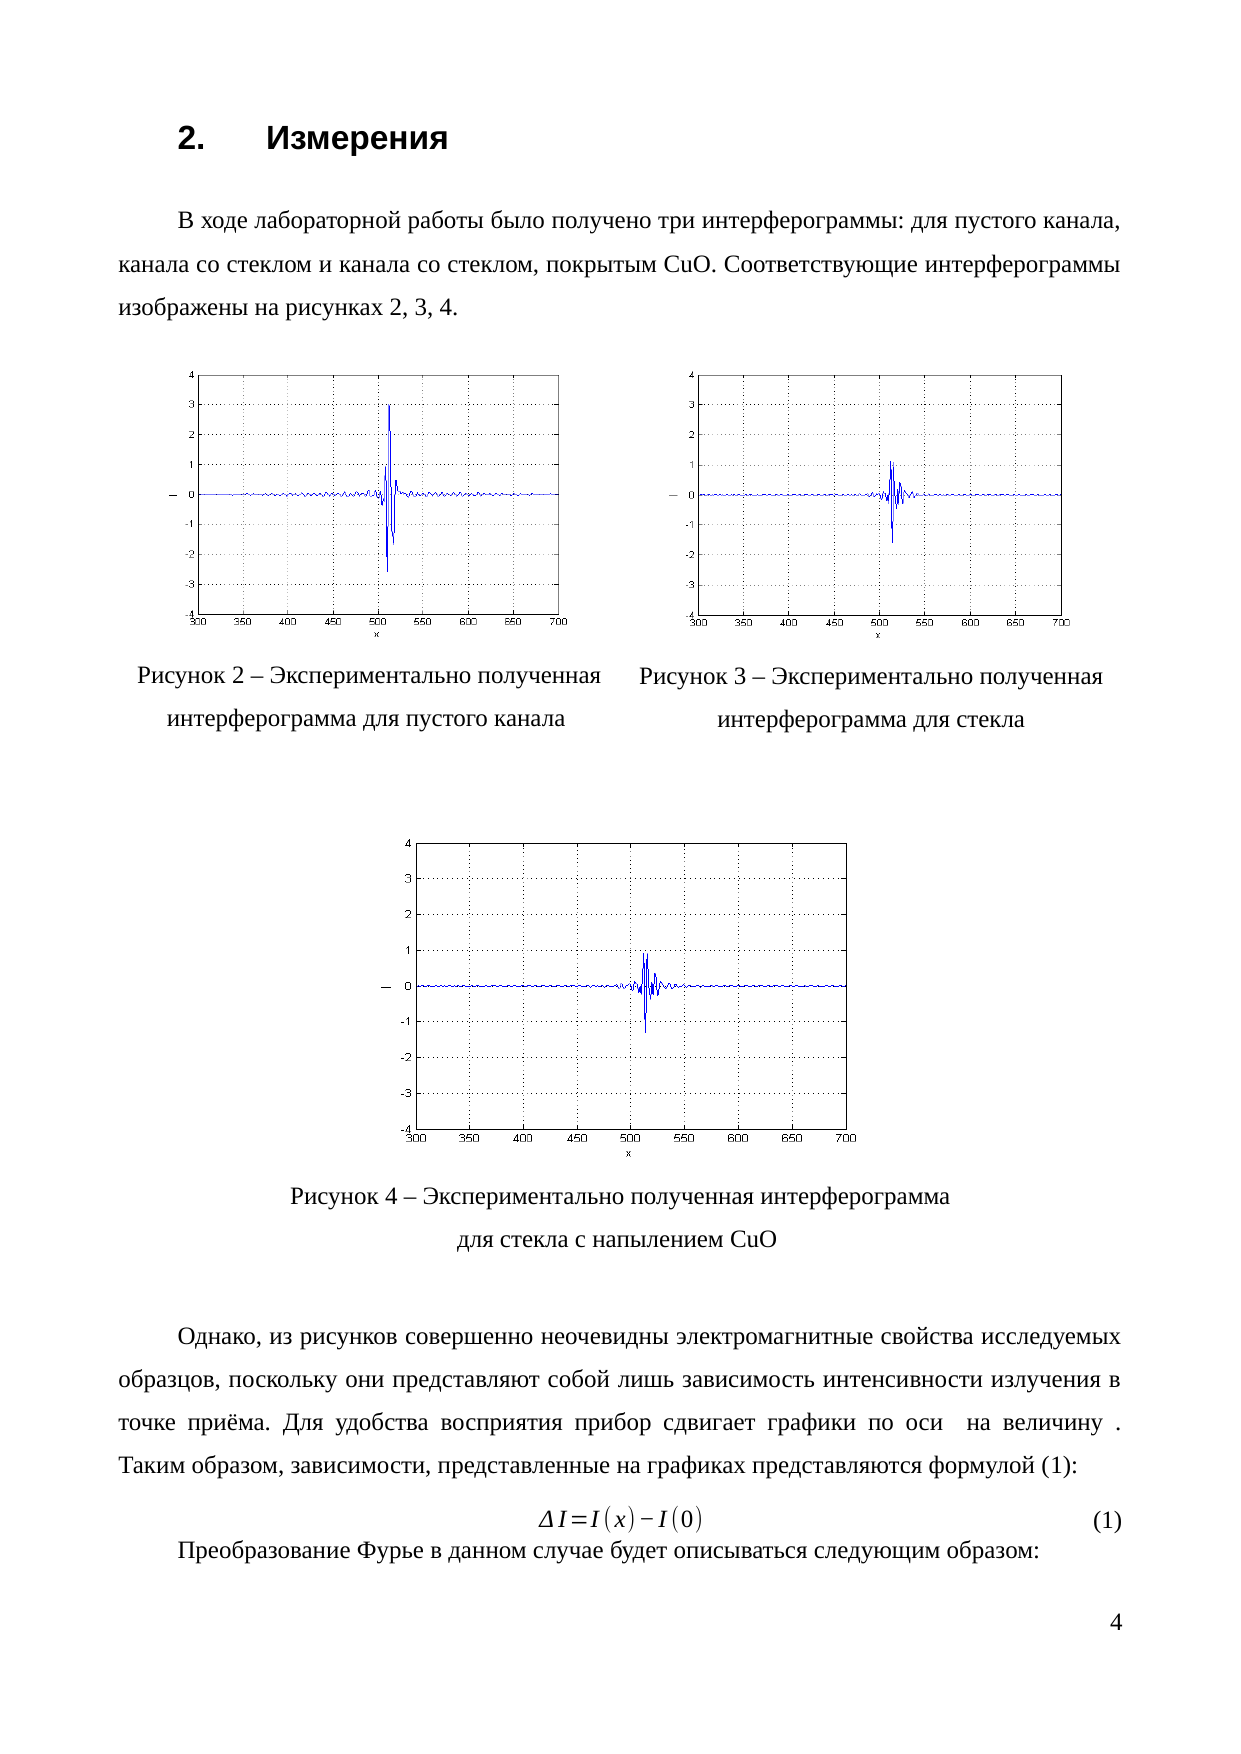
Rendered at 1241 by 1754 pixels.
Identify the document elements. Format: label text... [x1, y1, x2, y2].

text Однако, из рисунков совершенно неочевидны электромагнитные свойства исследуемых образцов, поскольку они представляют собой лишь зависимость интенсивности излучения в точке приёма. Для удобства восприятия прибор сдвигает графики по оси на величину . Таким образом, зависимости, представленные на графиках представляются формулой (1): [118, 1321, 1122, 1479]
subtitle Измерения [118, 118, 1122, 157]
text (1) [118, 1505, 1122, 1535]
picture [137, 352, 602, 646]
picture [637, 352, 1105, 647]
picture [343, 817, 898, 1167]
table_header Рисунок 4 – Экспериментально полученная интерферограмма для стекла с напылением CuO [279, 811, 961, 1278]
table_header Рисунок 3 – Экспериментально полученная интерферограмма для стекла [620, 347, 1122, 768]
table_header Рисунок 2 – Экспериментально полученная интерферограмма для пустого канала [118, 347, 620, 768]
text Преобразование Фурье в данном случае будет описываться следующим образом: [118, 1535, 1122, 1564]
text В ходе лабораторной работы было получено три интерферограммы: для пустого канала, канала со стеклом и канала со стеклом, покрытым CuO. Соответствующие интерферограммы изображены на рисунках 2, 3, 4. [118, 206, 1122, 321]
